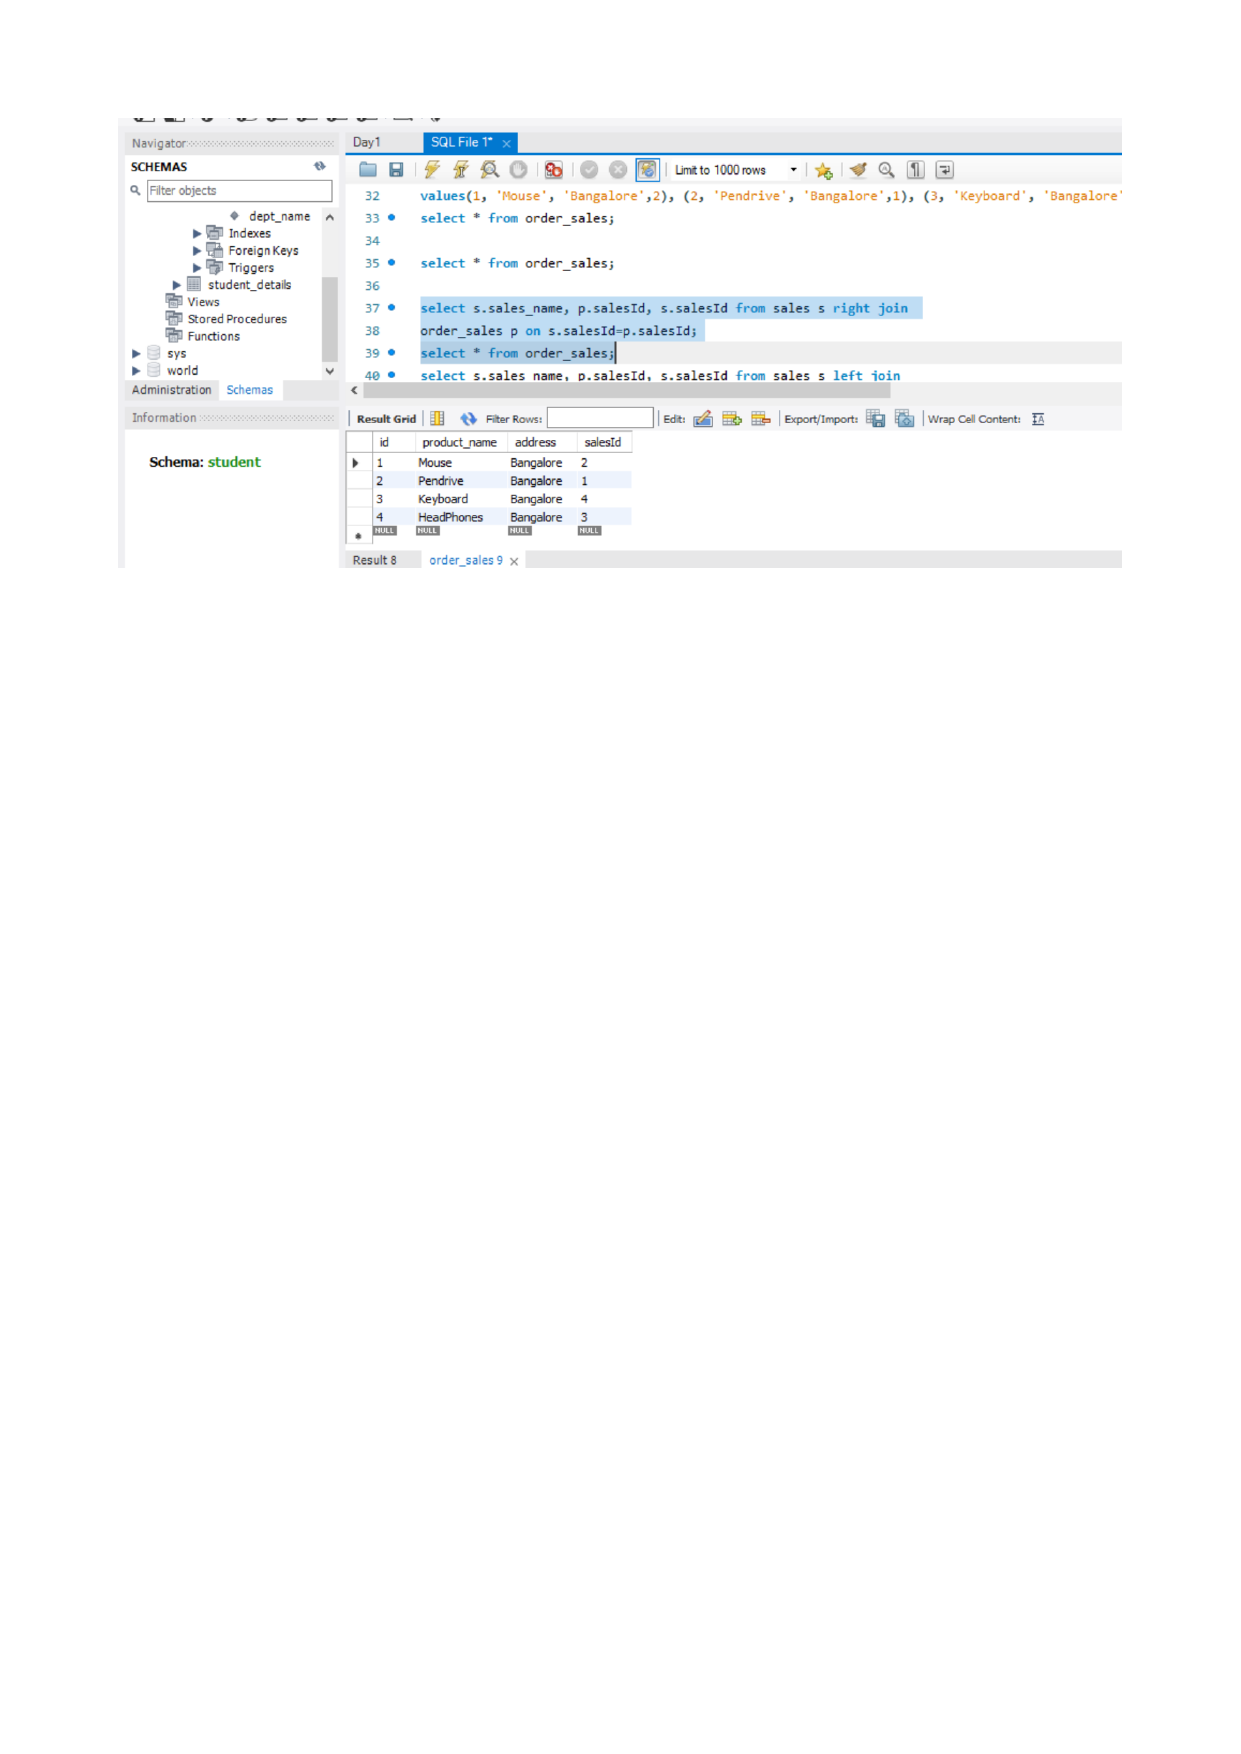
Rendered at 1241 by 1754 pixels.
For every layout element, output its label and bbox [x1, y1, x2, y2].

picture [118, 118, 1122, 568]
